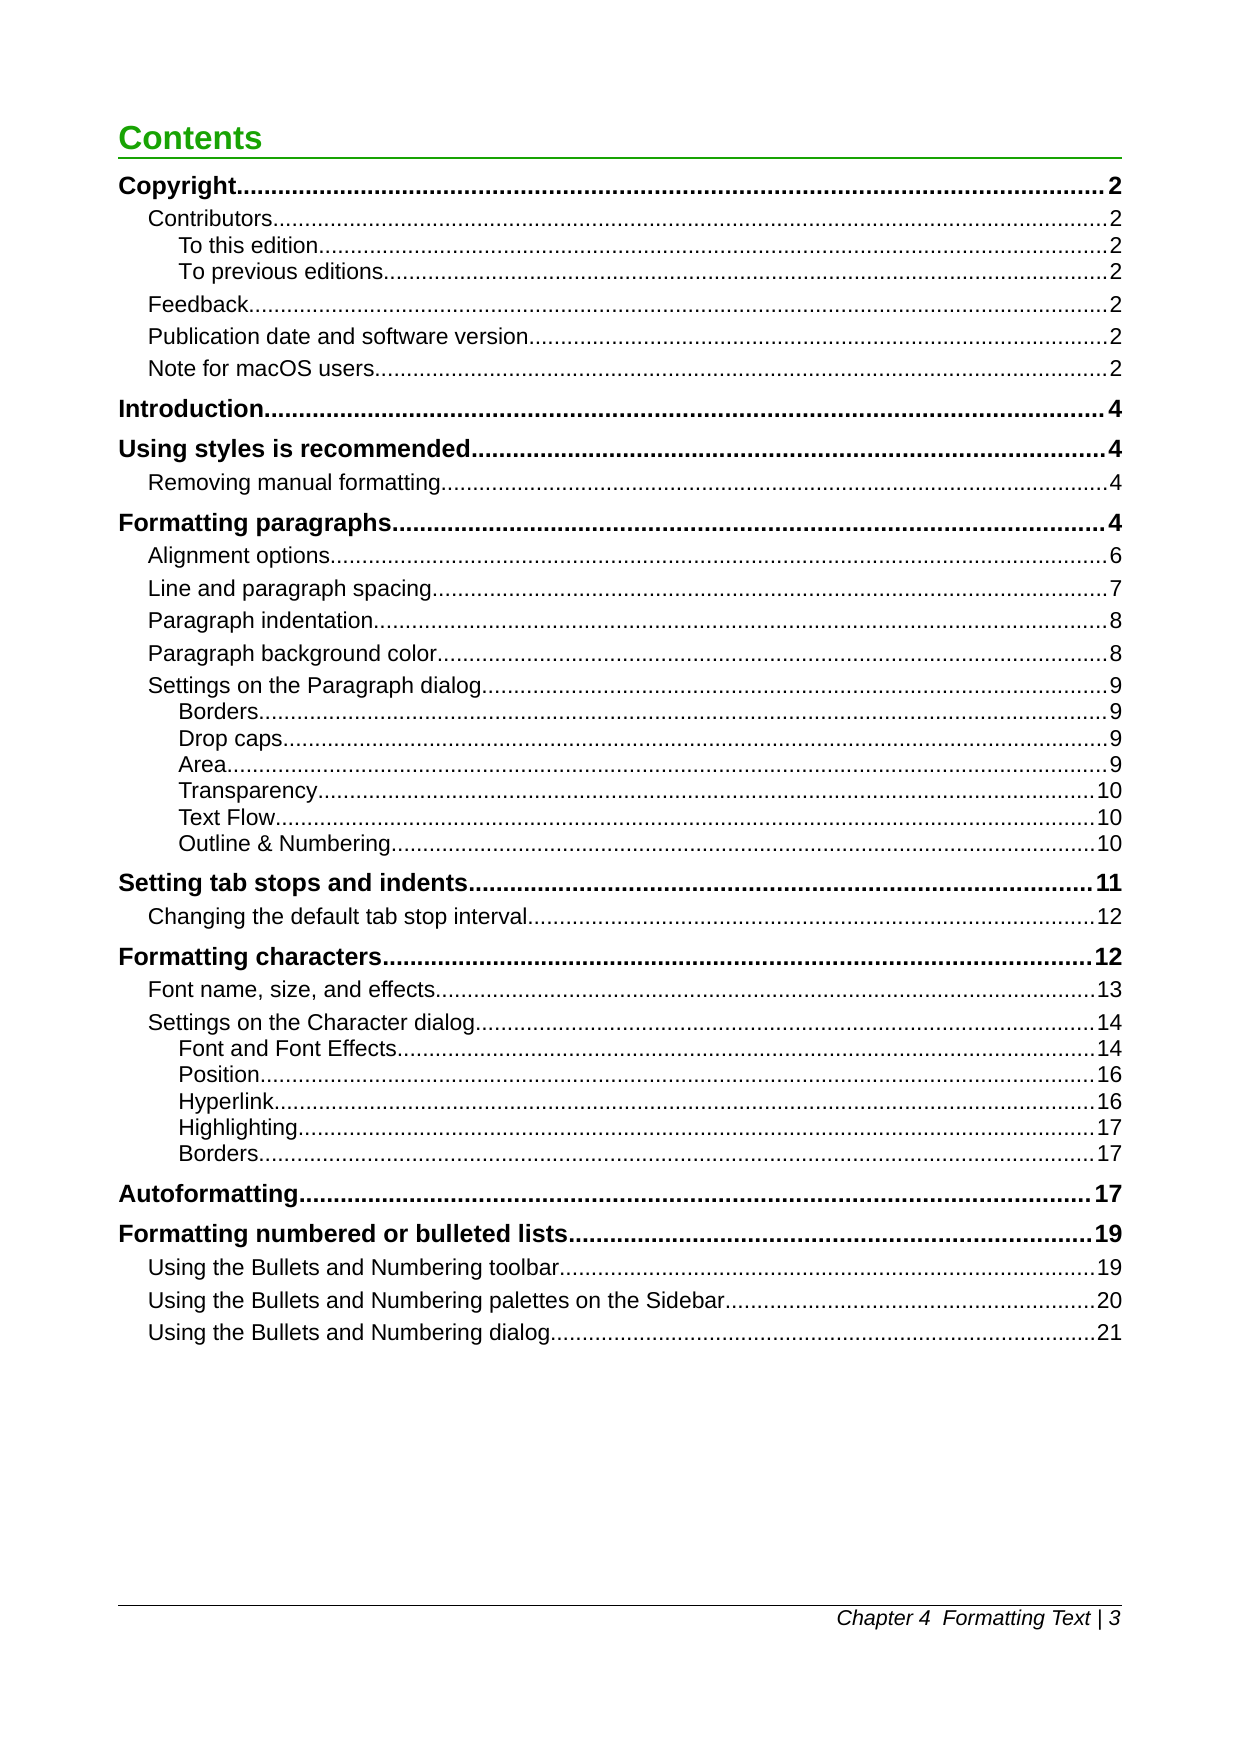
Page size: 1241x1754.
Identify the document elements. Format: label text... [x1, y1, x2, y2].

text Changing the default tab stop interval 12 [148, 903, 1122, 929]
text Contributors 2 [148, 205, 1122, 232]
text Using the Bullets and Numbering palettes on the Sidebar 20 [148, 1287, 1122, 1313]
text Formatting numbered or bulleted lists 19 [118, 1219, 1122, 1248]
text Note for macOS users 2 [148, 355, 1122, 382]
text Font and Font Effects 14 [178, 1035, 1122, 1061]
text Publication date and software version 2 [148, 323, 1122, 349]
text Introduction 4 [118, 394, 1122, 422]
text Hyperlink 16 [178, 1088, 1122, 1114]
text Paragraph indentation 8 [148, 607, 1122, 633]
text Formatting characters 12 [118, 941, 1122, 970]
text Area 9 [178, 751, 1122, 777]
text Position 16 [178, 1061, 1122, 1088]
text Line and paragraph spacing 7 [148, 575, 1122, 601]
text Using the Bullets and Numbering toolbar 19 [148, 1254, 1122, 1281]
subtitle Contents [118, 118, 1122, 157]
text Copyright 2 [118, 171, 1122, 199]
text Highlighting 17 [178, 1114, 1122, 1140]
text Removing manual formatting 4 [148, 469, 1122, 496]
text Paragraph background color 8 [148, 639, 1122, 666]
text Settings on the Paragraph dialog 9 [148, 672, 1122, 698]
text Text Flow 10 [178, 804, 1122, 830]
text Borders 9 [178, 698, 1122, 724]
text To this edition 2 [178, 232, 1122, 258]
text Using the Bullets and Numbering dialog 21 [148, 1319, 1122, 1345]
text Using styles is recommended 4 [118, 434, 1122, 463]
text Settings on the Character dialog 14 [148, 1009, 1122, 1035]
text Formatting paragraphs 4 [118, 507, 1122, 536]
text Font name, size, and effects 13 [148, 976, 1122, 1003]
text Transparency 10 [178, 777, 1122, 804]
text Setting tab stops and indents 11 [118, 868, 1122, 897]
text Feedback 2 [148, 291, 1122, 317]
text Outline & Numbering 10 [178, 830, 1122, 856]
text Borders 17 [178, 1140, 1122, 1167]
text Autoformatting 17 [118, 1179, 1122, 1207]
text To previous editions 2 [178, 258, 1122, 284]
text Drop caps 9 [178, 724, 1122, 751]
text Alignment options 6 [148, 542, 1122, 569]
